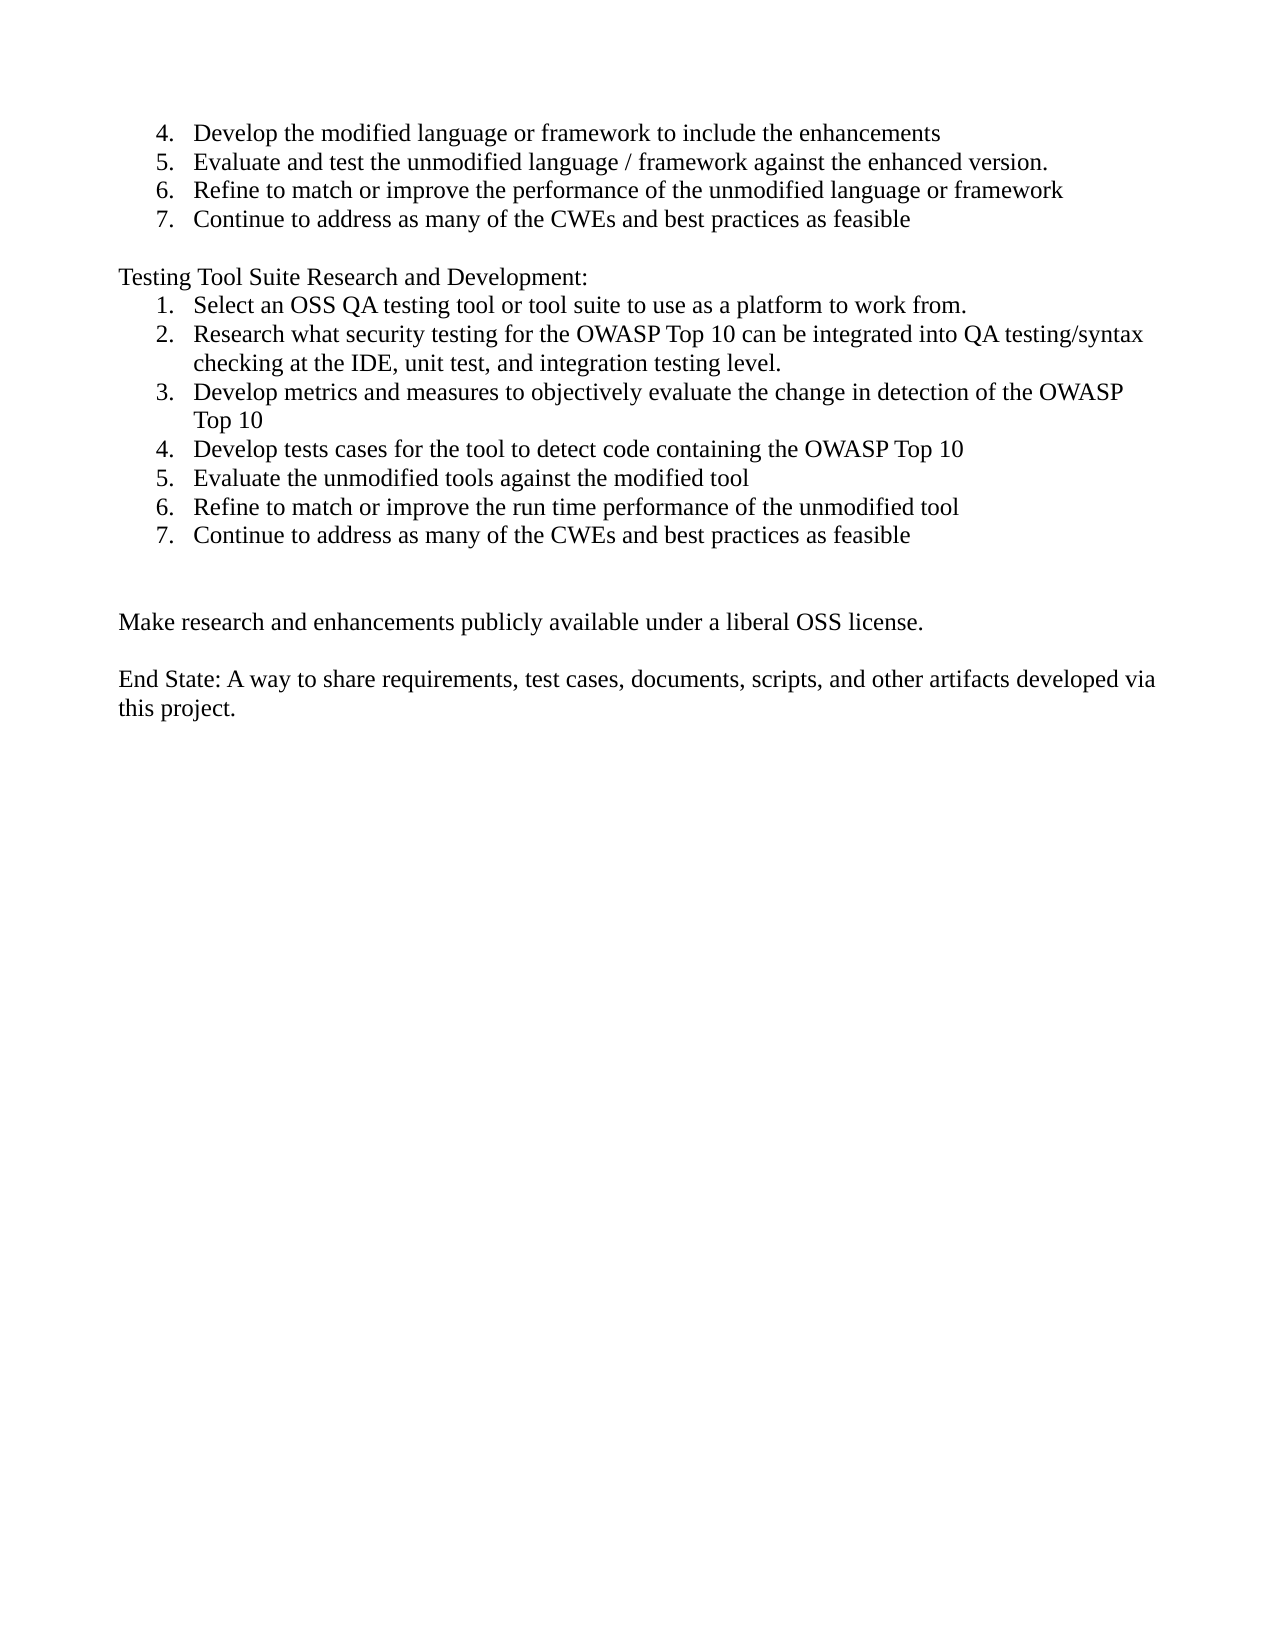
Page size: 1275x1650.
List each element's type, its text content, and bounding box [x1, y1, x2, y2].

text End State: A way to share requirements, test cases, documents, scripts, and other artifacts developed via this project. [118, 664, 1157, 722]
list Evaluate and test the unmodified language / framework against the enhanced version. [156, 147, 1157, 176]
list Refine to match or improve the performance of the unmodified language or framework [156, 176, 1157, 204]
text Testing Tool Suite Research and Development: [118, 262, 1157, 291]
list Develop tests cases for the tool to detect code containing the OWASP Top 10 [156, 434, 1157, 463]
list Evaluate the unmodified tools against the modified tool [156, 463, 1157, 492]
list Continue to address as many of the CWEs and best practices as feasible [156, 204, 1157, 233]
list Develop metrics and measures to objectively evaluate the change in detection of the OWASP Top 10 [156, 377, 1157, 434]
list Select an OSS QA testing tool or tool suite to use as a platform to work from. [156, 291, 1157, 319]
list Refine to match or improve the run time performance of the unmodified tool [156, 492, 1157, 521]
list Develop the modified language or framework to include the enhancements [156, 118, 1157, 147]
list Research what security testing for the OWASP Top 10 can be integrated into QA testing/syntax checking at the IDE, unit test, and integration testing level. [156, 319, 1157, 377]
list Continue to address as many of the CWEs and best practices as feasible [156, 521, 1157, 549]
text Make research and enhancements publicly available under a liberal OSS license. [118, 607, 1157, 636]
